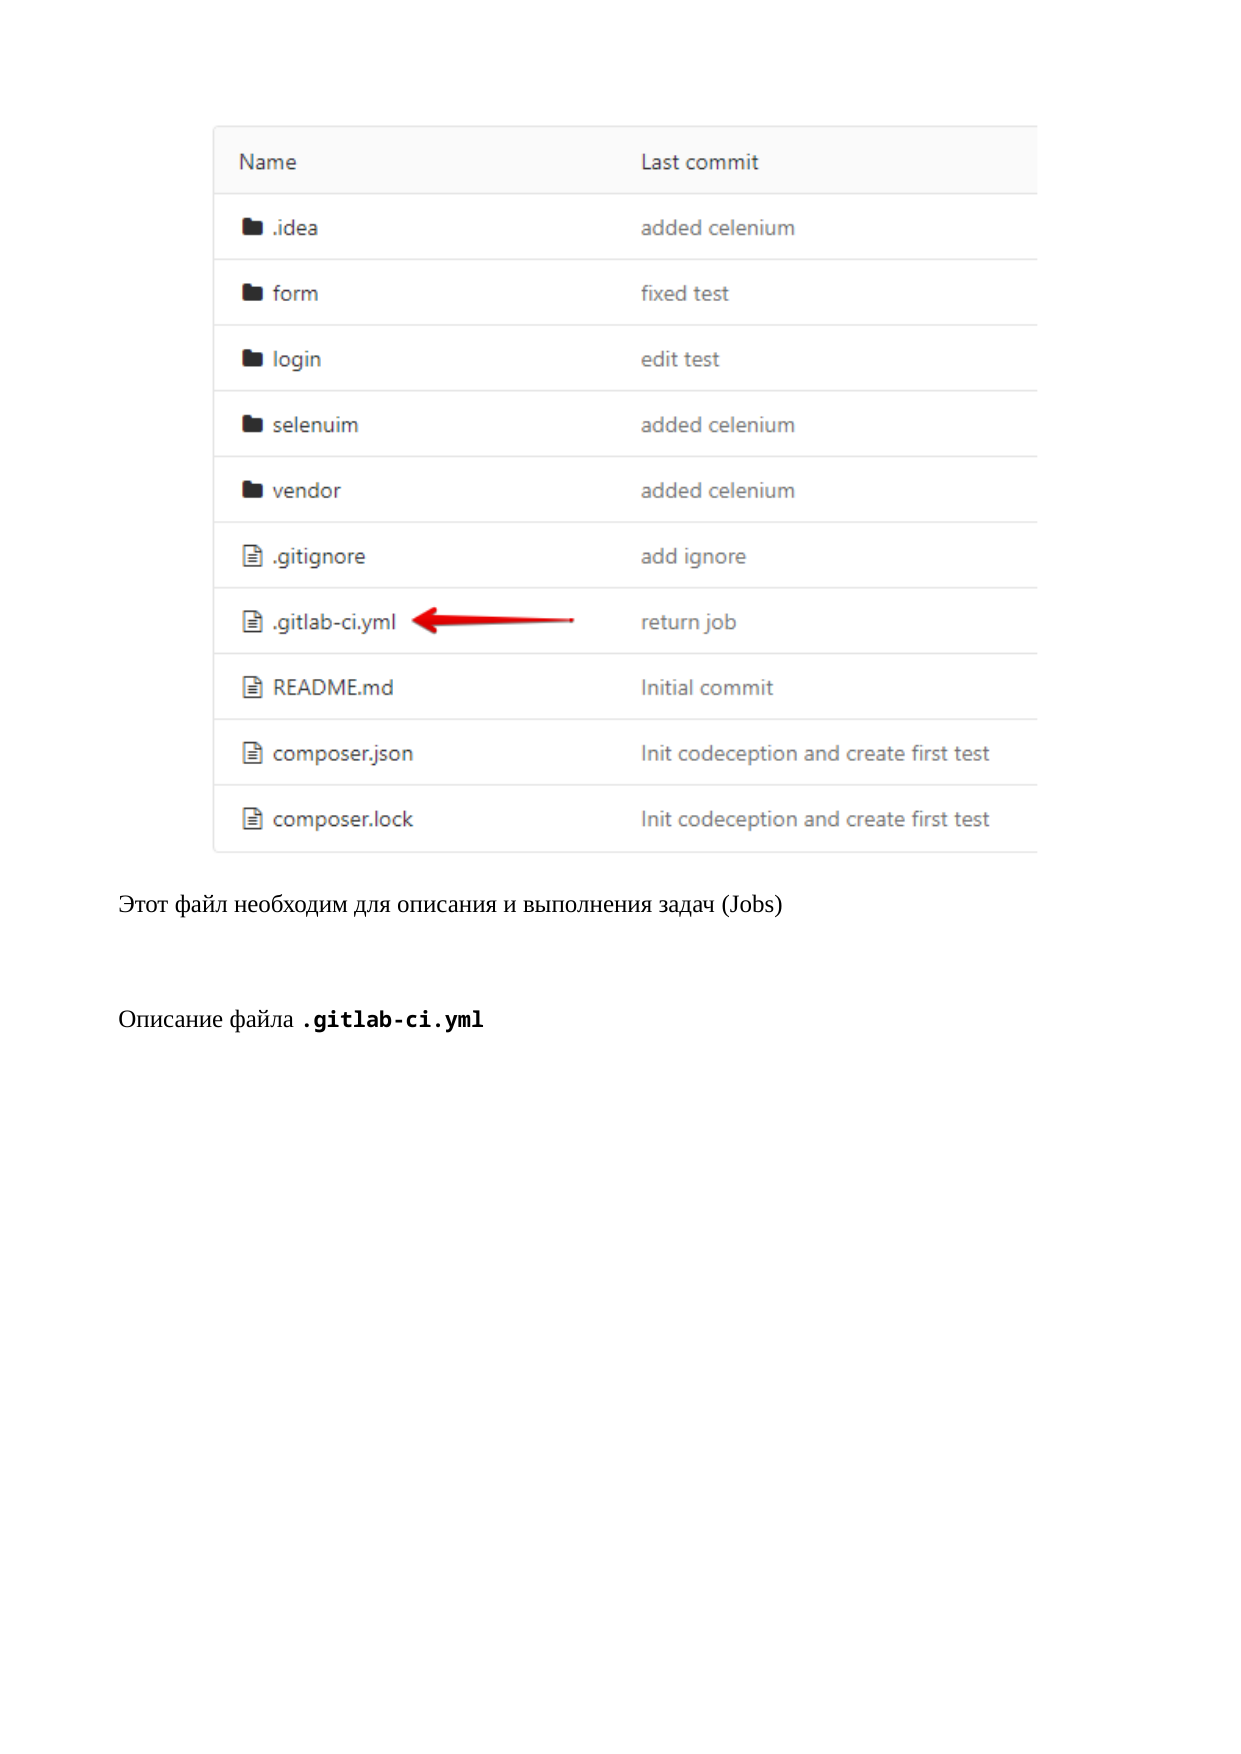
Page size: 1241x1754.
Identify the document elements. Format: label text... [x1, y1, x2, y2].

text Описание файла .gitlab-ci.yml [118, 1004, 1122, 1034]
picture [202, 118, 1038, 861]
text Этот файл необходим для описания и выполнения задач (Jobs) [118, 889, 1122, 918]
